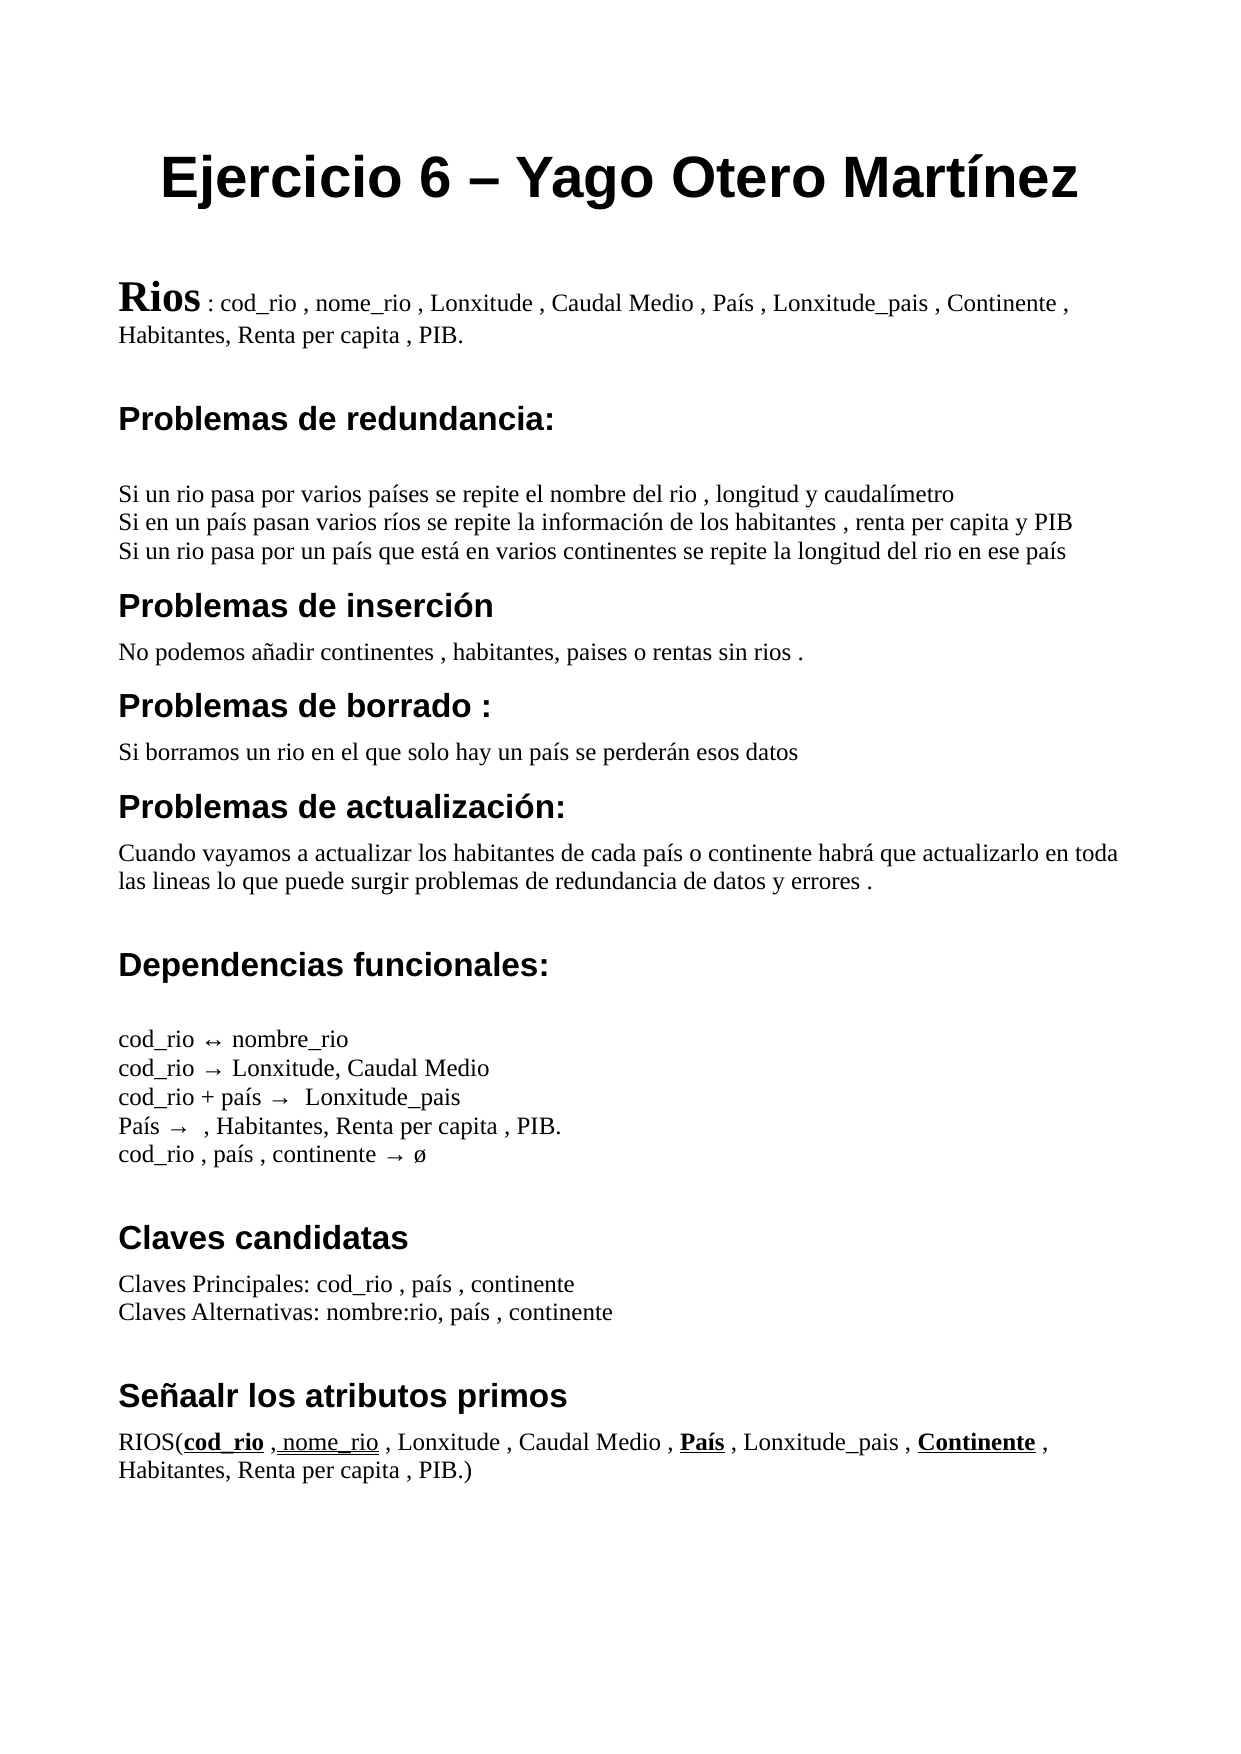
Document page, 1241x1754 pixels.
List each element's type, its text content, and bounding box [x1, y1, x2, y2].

subtitle Claves candidatas [118, 1218, 1122, 1256]
title Ejercicio 6 – Yago Otero Martínez [118, 143, 1122, 210]
text cod_rio , país , continente → ø [118, 1139, 1122, 1168]
text cod_rio → Lonxitude, Caudal Medio [118, 1053, 1122, 1082]
text Cuando vayamos a actualizar los habitantes de cada país o continente habrá que actualizarlo en toda las lineas lo que puede surgir problemas de redundancia de datos y errores . [118, 838, 1122, 895]
text cod_rio ↔ nombre_rio [118, 1024, 1122, 1053]
subtitle Problemas de borrado : [118, 686, 1122, 725]
subtitle Dependencias funcionales: [118, 945, 1122, 983]
subtitle Problemas de redundancia: [118, 399, 1122, 437]
text Rios : cod_rio , nome_rio , Lonxitude , Caudal Medio , País , Lonxitude_pais , Continente , Habitantes, Renta per capita , PIB. [118, 270, 1122, 349]
text Si un rio pasa por un país que está en varios continentes se repite la longitud del rio en ese país [118, 536, 1122, 565]
text RIOS(cod_rio , nome_rio , Lonxitude , Caudal Medio , País , Lonxitude_pais , Continente , Habitantes, Renta per capita , PIB.) [118, 1427, 1122, 1484]
text Si borramos un rio en el que solo hay un país se perderán esos datos [118, 737, 1122, 766]
subtitle Problemas de inserción [118, 586, 1122, 624]
text cod_rio + país → Lonxitude_pais [118, 1082, 1122, 1111]
subtitle Señaalr los atributos primos [118, 1376, 1122, 1414]
text Claves Principales: cod_rio , país , continente [118, 1269, 1122, 1297]
subtitle Problemas de actualización: [118, 787, 1122, 825]
text No podemos añadir continentes , habitantes, paises o rentas sin rios . [118, 637, 1122, 665]
text Si un rio pasa por varios países se repite el nombre del rio , longitud y caudalímetro [118, 479, 1122, 507]
text País → , Habitantes, Renta per capita , PIB. [118, 1111, 1122, 1139]
text Si en un país pasan varios ríos se repite la información de los habitantes , renta per capita y PIB [118, 507, 1122, 536]
text Claves Alternativas: nombre:rio, país , continente [118, 1297, 1122, 1326]
